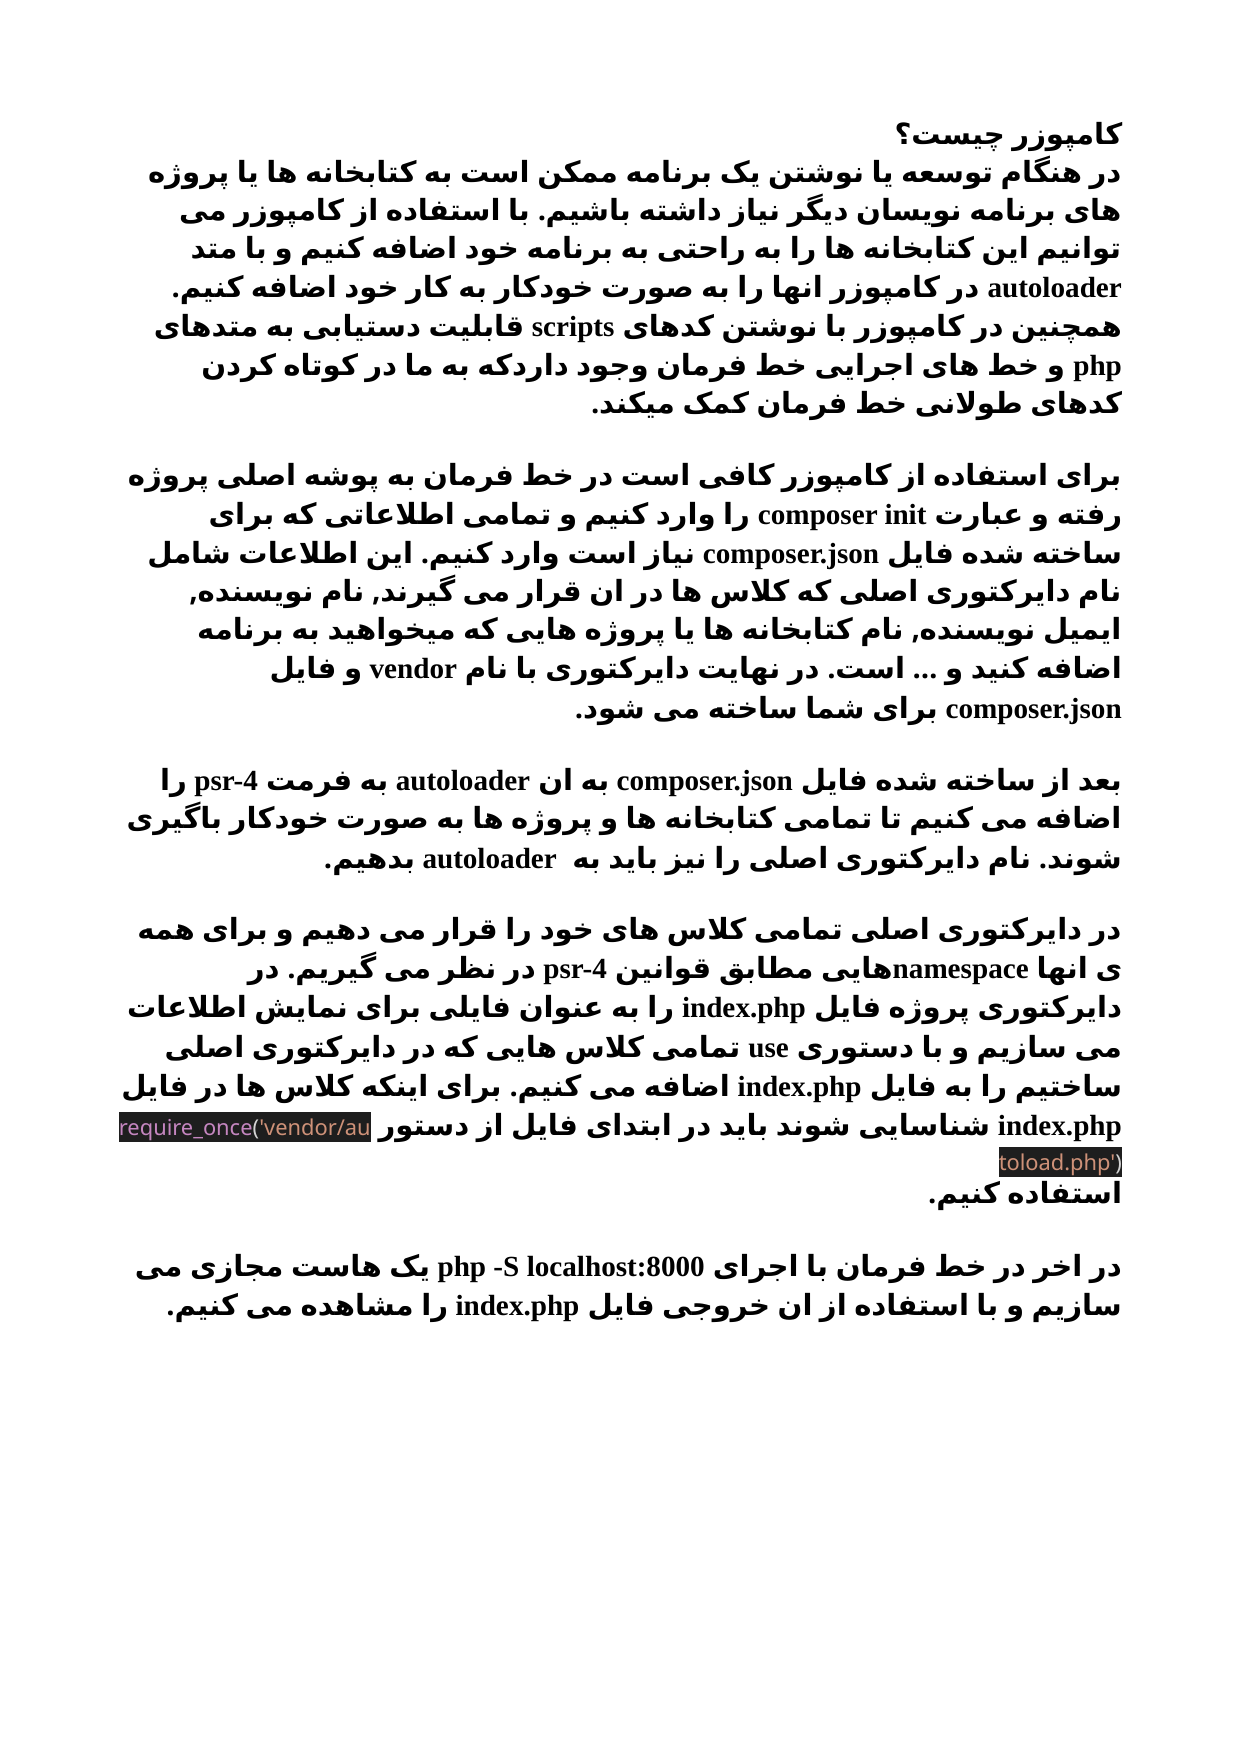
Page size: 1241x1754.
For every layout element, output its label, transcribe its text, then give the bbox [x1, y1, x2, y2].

text کامپوزر چیست؟ [118, 118, 1122, 156]
text برای استفاده از کامپوزر کافی است در خط فرمان به پوشه اصلی پروژه رفته و عبارت composer init را وارد کنیم و تمامی اطلاعاتی که برای ساخته شده فایل composer.json نیاز است وارد کنیم. این اطلاعات شامل نام دایرکتوری اصلی که کلاس ها در ان قرار می گیرند, نام نویسنده, ایمیل نویسنده, نام کتابخانه ها یا پروژه هایی که میخواهید به برنامه اضافه کنید و … است. در نهایت دایرکتوری با نام vendor و فایل composer.json برای شما ساخته می شود. [118, 459, 1122, 730]
text استفاده کنیم. [118, 1177, 1122, 1215]
text در دایرکتوری اصلی تمامی کلاس های خود را قرار می دهیم و برای همه ی انها namespaceهایی مطابق قوانین psr-4 در نظر می گیریم. در دایرکتوری پروژه فایل index.php را به عنوان فایلی برای نمایش اطلاعات می سازیم و با دستوری use تمامی کلاس هایی که در دایرکتوری اصلی ساختیم را به فایل index.php اضافه می کنیم. برای اینکه کلاس ها در فایل index.php شناسایی شوند باید در ابتدای فایل از دستور require_once('vendor/autoload.php') [118, 913, 1122, 1177]
text در هنگام توسعه یا نوشتن یک برنامه ممکن است به کتابخانه ها یا پروژه های برنامه نویسان دیگر نیاز داشته باشیم. با استفاده از کامپوزر می توانیم این کتابخانه ها را به راحتی به برنامه خود اضافه کنیم و با متد autoloader در کامپوزر انها را به صورت خودکار به کار خود اضافه کنیم. [118, 156, 1122, 309]
text در اخر در خط فرمان با اجرای php -S localhost:8000 یک هاست مجازی می سازیم و با استفاده از ان خروجی فایل index.php را مشاهده می کنیم. [118, 1249, 1122, 1327]
text همچنین در کامپوزر با نوشتن کدهای scripts قابلیت دستیابی به متدهای php و خط های اجرایی خط فرمان وجود داردکه به ما در کوتاه کردن کدهای طولانی خط فرمان کمک میکند. [118, 309, 1122, 426]
text بعد از ساخته شده فایل composer.json به ان autoloader به فرمت psr-4 را اضافه می کنیم تا تمامی کتابخانه ها و پروژه ها به صورت خودکار باگیری شوند. نام دایرکتوری اصلی را نیز باید به autoloader بدهیم. [118, 763, 1122, 880]
